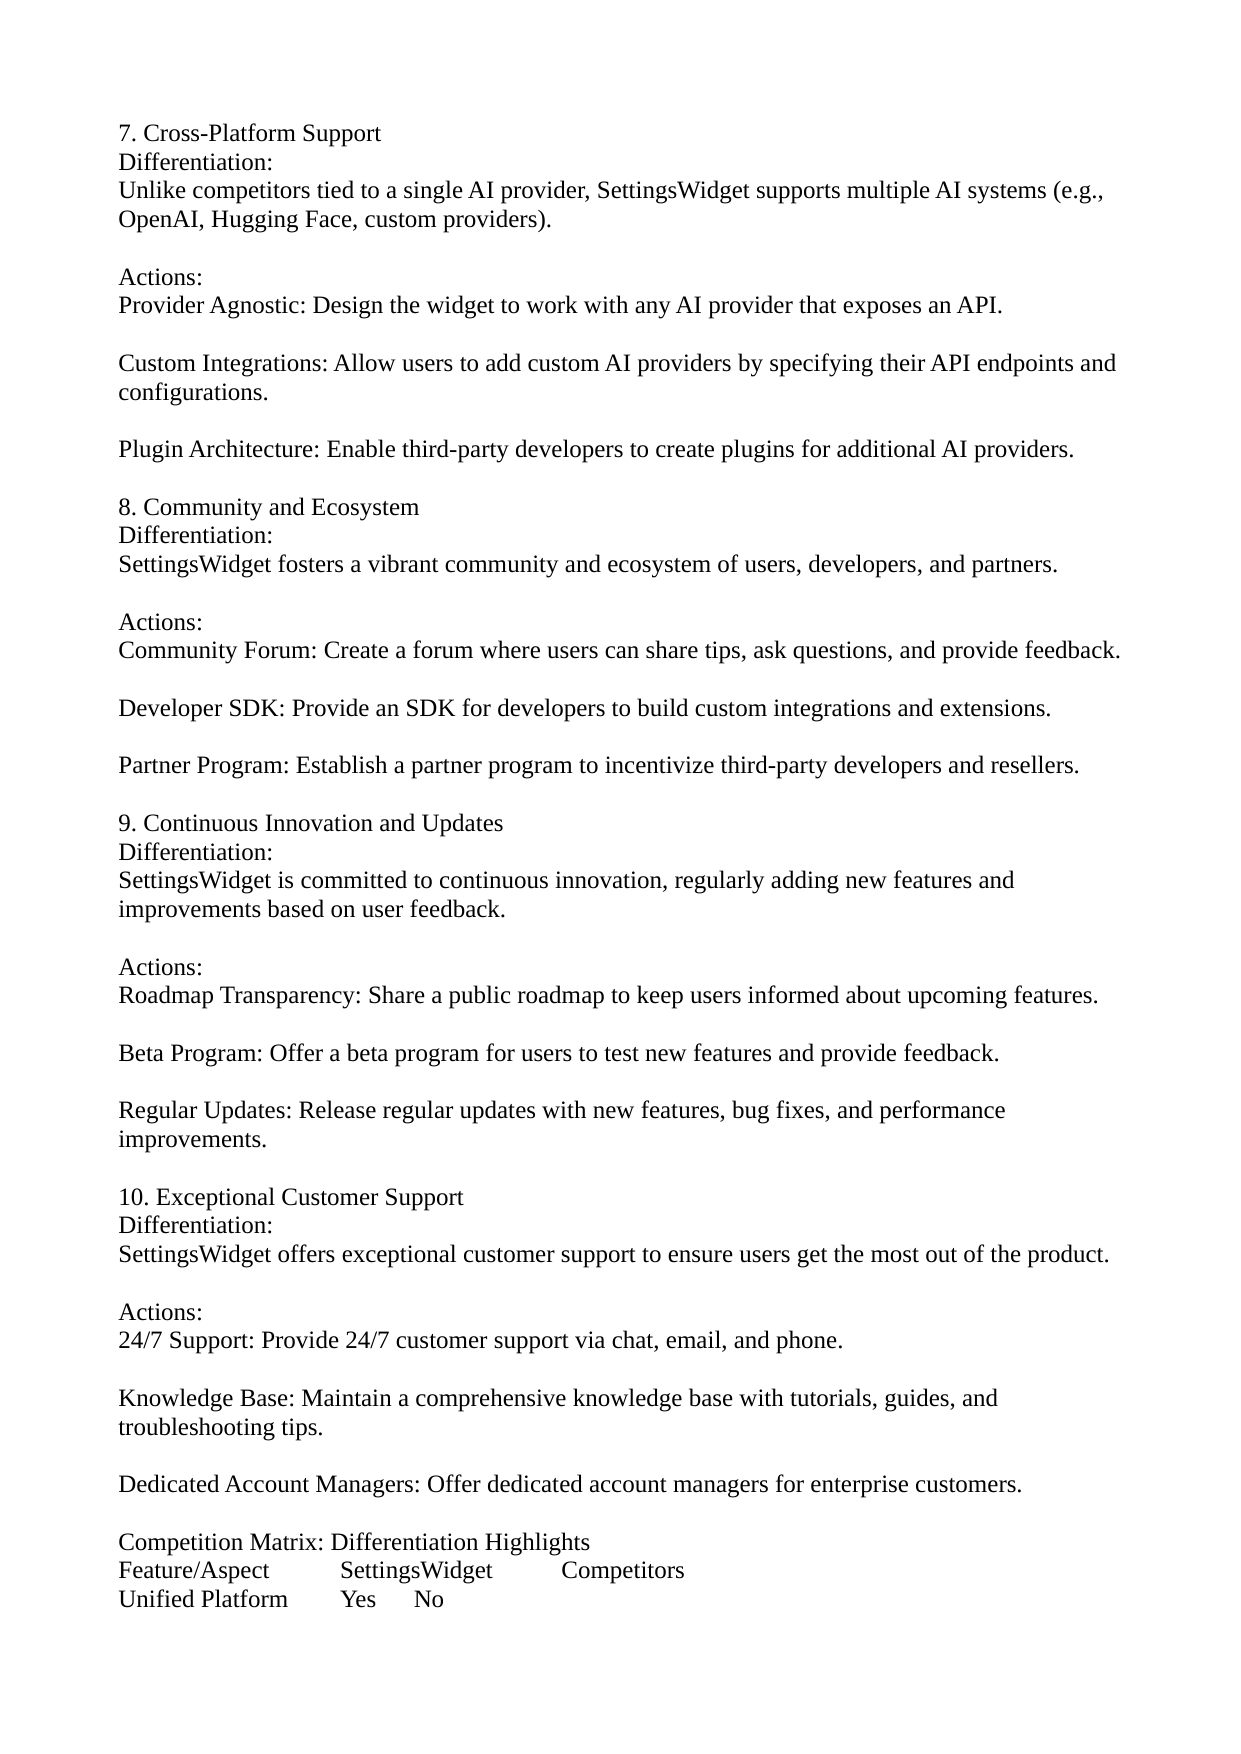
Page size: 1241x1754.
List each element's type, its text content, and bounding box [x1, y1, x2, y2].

text Competition Matrix: Differentiation Highlights [118, 1527, 1122, 1556]
text SettingsWidget offers exceptional customer support to ensure users get the most out of the product. [118, 1239, 1122, 1268]
text Actions: [118, 262, 1122, 291]
text 8. Community and Ecosystem [118, 492, 1122, 521]
text Unlike competitors tied to a single AI provider, SettingsWidget supports multiple AI systems (e.g., OpenAI, Hugging Face, custom providers). [118, 176, 1122, 233]
text Beta Program: Offer a beta program for users to test new features and provide feedback. [118, 1038, 1122, 1067]
text Actions: [118, 1297, 1122, 1326]
text Developer SDK: Provide an SDK for developers to build custom integrations and extensions. [118, 693, 1122, 722]
text Regular Updates: Release regular updates with new features, bug fixes, and performance improvements. [118, 1096, 1122, 1153]
text SettingsWidget is committed to continuous innovation, regularly adding new features and improvements based on user feedback. [118, 866, 1122, 923]
text Differentiation: [118, 147, 1122, 176]
text Provider Agnostic: Design the widget to work with any AI provider that exposes an API. [118, 291, 1122, 319]
text SettingsWidget fosters a vibrant community and ecosystem of users, developers, and partners. [118, 549, 1122, 578]
text Roadmap Transparency: Share a public roadmap to keep users informed about upcoming features. [118, 981, 1122, 1009]
text Actions: [118, 607, 1122, 636]
text 9. Continuous Innovation and Updates [118, 808, 1122, 837]
text Community Forum: Create a forum where users can share tips, ask questions, and provide feedback. [118, 636, 1122, 664]
text 10. Exceptional Customer Support [118, 1182, 1122, 1211]
text 24/7 Support: Provide 24/7 customer support via chat, email, and phone. [118, 1326, 1122, 1354]
text Plugin Architecture: Enable third-party developers to create plugins for additional AI providers. [118, 434, 1122, 463]
text Unified Platform Yes No [118, 1584, 1122, 1613]
text Dedicated Account Managers: Offer dedicated account managers for enterprise customers. [118, 1469, 1122, 1498]
text Differentiation: [118, 1211, 1122, 1239]
text Partner Program: Establish a partner program to incentivize third-party developers and resellers. [118, 751, 1122, 779]
text Differentiation: [118, 837, 1122, 866]
text Feature/Aspect SettingsWidget Competitors [118, 1556, 1122, 1584]
text Knowledge Base: Maintain a comprehensive knowledge base with tutorials, guides, and troubleshooting tips. [118, 1383, 1122, 1441]
text Actions: [118, 952, 1122, 981]
text 7. Cross-Platform Support [118, 118, 1122, 147]
text Differentiation: [118, 521, 1122, 549]
text Custom Integrations: Allow users to add custom AI providers by specifying their API endpoints and configurations. [118, 348, 1122, 406]
